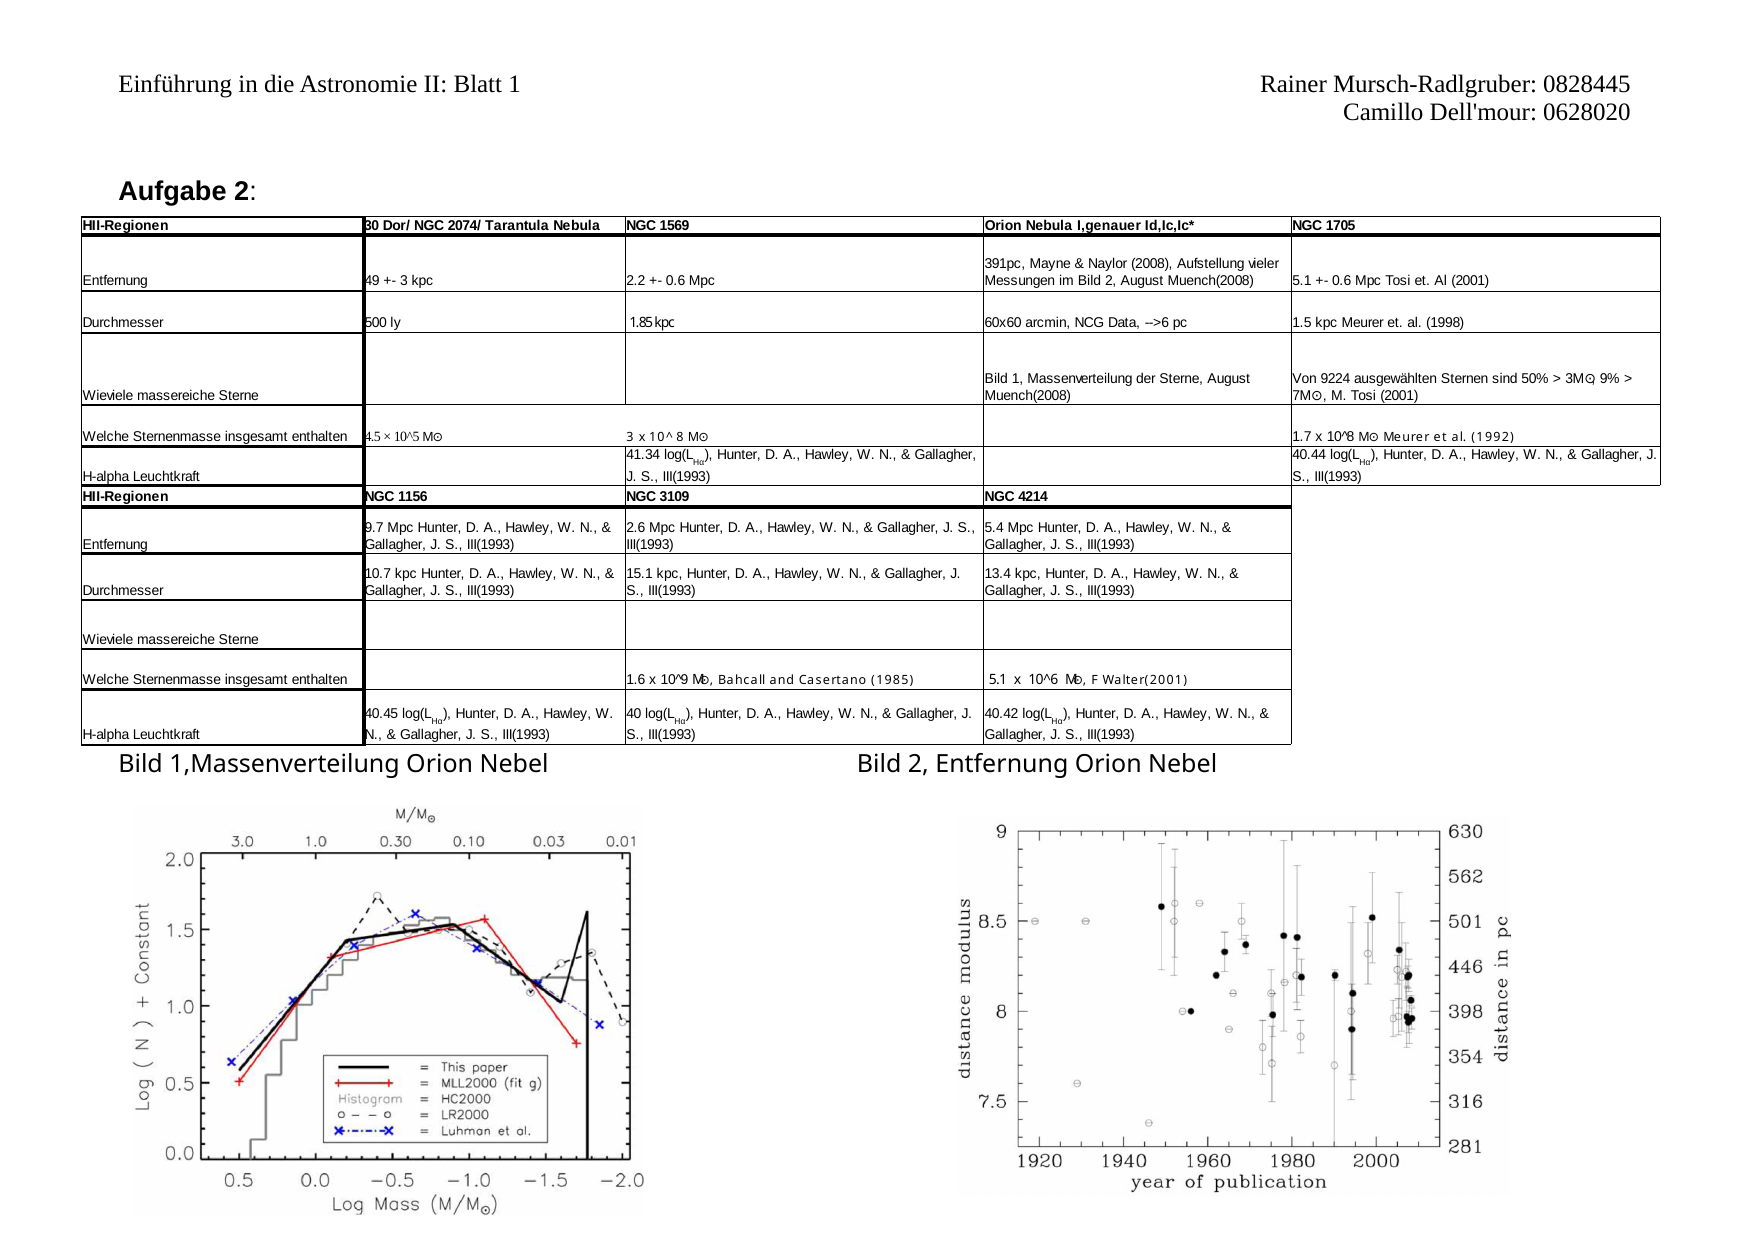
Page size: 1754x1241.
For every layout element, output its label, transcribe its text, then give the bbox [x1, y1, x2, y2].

text Bild 1,Massenverteilung Orion Nebel Bild 2, Entfernung Orion Nebel [366, 650, 625, 689]
text Bild 1,Massenverteilung Orion Nebel Bild 2, Entfernung Orion Nebel [118, 219, 362, 233]
text Bild 1,Massenverteilung Orion Nebel Bild 2, Entfernung Orion Nebel [366, 292, 625, 332]
text Bild 1,Massenverteilung Orion Nebel Bild 2, Entfernung Orion Nebel [118, 650, 362, 688]
subtitle Aufgabe 2: [118, 175, 1636, 206]
text Bild 1,Massenverteilung Orion Nebel Bild 2, Entfernung Orion Nebel [984, 447, 1291, 485]
text Bild 1,Massenverteilung Orion Nebel Bild 2, Entfernung Orion Nebel [1292, 333, 1636, 404]
text Bild 1,Massenverteilung Orion Nebel Bild 2, Entfernung Orion Nebel [984, 554, 1291, 600]
text Bild 1,Massenverteilung Orion Nebel Bild 2, Entfernung Orion Nebel [366, 237, 625, 291]
text Bild 1,Massenverteilung Orion Nebel Bild 2, Entfernung Orion Nebel [984, 405, 1291, 446]
text Bild 1,Massenverteilung Orion Nebel Bild 2, Entfernung Orion Nebel [1292, 292, 1636, 332]
text Bild 1,Massenverteilung Orion Nebel Bild 2, Entfernung Orion Nebel [626, 650, 983, 689]
text Bild 1,Massenverteilung Orion Nebel Bild 2, Entfernung Orion Nebel [118, 292, 362, 332]
text Bild 1,Massenverteilung Orion Nebel Bild 2, Entfernung Orion Nebel [118, 509, 362, 552]
text Bild 1,Massenverteilung Orion Nebel Bild 2, Entfernung Orion Nebel [626, 601, 983, 649]
text Bild 1,Massenverteilung Orion Nebel Bild 2, Entfernung Orion Nebel [984, 650, 1291, 689]
text Bild 1,Massenverteilung Orion Nebel Bild 2, Entfernung Orion Nebel [984, 333, 1291, 404]
text Bild 1,Massenverteilung Orion Nebel Bild 2, Entfernung Orion Nebel [626, 690, 983, 744]
text Bild 1,Massenverteilung Orion Nebel Bild 2, Entfernung Orion Nebel [984, 219, 1291, 233]
text Bild 1,Massenverteilung Orion Nebel Bild 2, Entfernung Orion Nebel [626, 237, 983, 291]
text Bild 1,Massenverteilung Orion Nebel Bild 2, Entfernung Orion Nebel [118, 601, 362, 648]
text Bild 1,Massenverteilung Orion Nebel Bild 2, Entfernung Orion Nebel [984, 292, 1291, 332]
text Bild 1,Massenverteilung Orion Nebel Bild 2, Entfernung Orion Nebel [118, 555, 362, 599]
text Bild 1,Massenverteilung Orion Nebel Bild 2, Entfernung Orion Nebel [984, 486, 1291, 505]
text Bild 1,Massenverteilung Orion Nebel Bild 2, Entfernung Orion Nebel [626, 333, 983, 404]
text Bild 1,Massenverteilung Orion Nebel Bild 2, Entfernung Orion Nebel [984, 601, 1291, 649]
text Bild 1,Massenverteilung Orion Nebel Bild 2, Entfernung Orion Nebel [118, 448, 362, 484]
text Bild 1,Massenverteilung Orion Nebel Bild 2, Entfernung Orion Nebel [366, 554, 625, 600]
text Bild 1,Massenverteilung Orion Nebel Bild 2, Entfernung Orion Nebel [1292, 405, 1636, 446]
picture [101, 790, 692, 1226]
text Bild 1,Massenverteilung Orion Nebel Bild 2, Entfernung Orion Nebel [118, 486, 1636, 780]
text Bild 1,Massenverteilung Orion Nebel Bild 2, Entfernung Orion Nebel [366, 405, 983, 446]
text Bild 1,Massenverteilung Orion Nebel Bild 2, Entfernung Orion Nebel [626, 554, 983, 600]
text Bild 1,Massenverteilung Orion Nebel Bild 2, Entfernung Orion Nebel [118, 487, 362, 505]
text Bild 1,Massenverteilung Orion Nebel Bild 2, Entfernung Orion Nebel [626, 292, 983, 332]
text Bild 1,Massenverteilung Orion Nebel Bild 2, Entfernung Orion Nebel [984, 237, 1291, 291]
text Bild 1,Massenverteilung Orion Nebel Bild 2, Entfernung Orion Nebel [1292, 447, 1636, 485]
text Bild 1,Massenverteilung Orion Nebel Bild 2, Entfernung Orion Nebel [366, 690, 625, 744]
text Bild 1,Massenverteilung Orion Nebel Bild 2, Entfernung Orion Nebel [366, 601, 625, 649]
text Bild 1,Massenverteilung Orion Nebel Bild 2, Entfernung Orion Nebel [366, 447, 625, 485]
picture [933, 811, 1533, 1197]
text Bild 1,Massenverteilung Orion Nebel Bild 2, Entfernung Orion Nebel [984, 509, 1291, 553]
text Bild 1,Massenverteilung Orion Nebel Bild 2, Entfernung Orion Nebel [626, 447, 983, 485]
text Bild 1,Massenverteilung Orion Nebel Bild 2, Entfernung Orion Nebel [626, 509, 983, 553]
text Bild 1,Massenverteilung Orion Nebel Bild 2, Entfernung Orion Nebel [1292, 219, 1636, 233]
text Bild 1,Massenverteilung Orion Nebel Bild 2, Entfernung Orion Nebel [626, 219, 983, 233]
text Bild 1,Massenverteilung Orion Nebel Bild 2, Entfernung Orion Nebel [1292, 237, 1636, 291]
text Bild 1,Massenverteilung Orion Nebel Bild 2, Entfernung Orion Nebel [118, 691, 362, 744]
text Bild 1,Massenverteilung Orion Nebel Bild 2, Entfernung Orion Nebel [118, 237, 362, 290]
text Bild 1,Massenverteilung Orion Nebel Bild 2, Entfernung Orion Nebel [366, 219, 625, 233]
text Bild 1,Massenverteilung Orion Nebel Bild 2, Entfernung Orion Nebel [626, 486, 983, 505]
text Bild 1,Massenverteilung Orion Nebel Bild 2, Entfernung Orion Nebel [366, 333, 625, 404]
text Bild 1,Massenverteilung Orion Nebel Bild 2, Entfernung Orion Nebel [118, 406, 362, 445]
text Bild 1,Massenverteilung Orion Nebel Bild 2, Entfernung Orion Nebel [366, 486, 625, 505]
text Bild 1,Massenverteilung Orion Nebel Bild 2, Entfernung Orion Nebel [118, 334, 362, 404]
text Bild 1,Massenverteilung Orion Nebel Bild 2, Entfernung Orion Nebel [366, 509, 625, 553]
